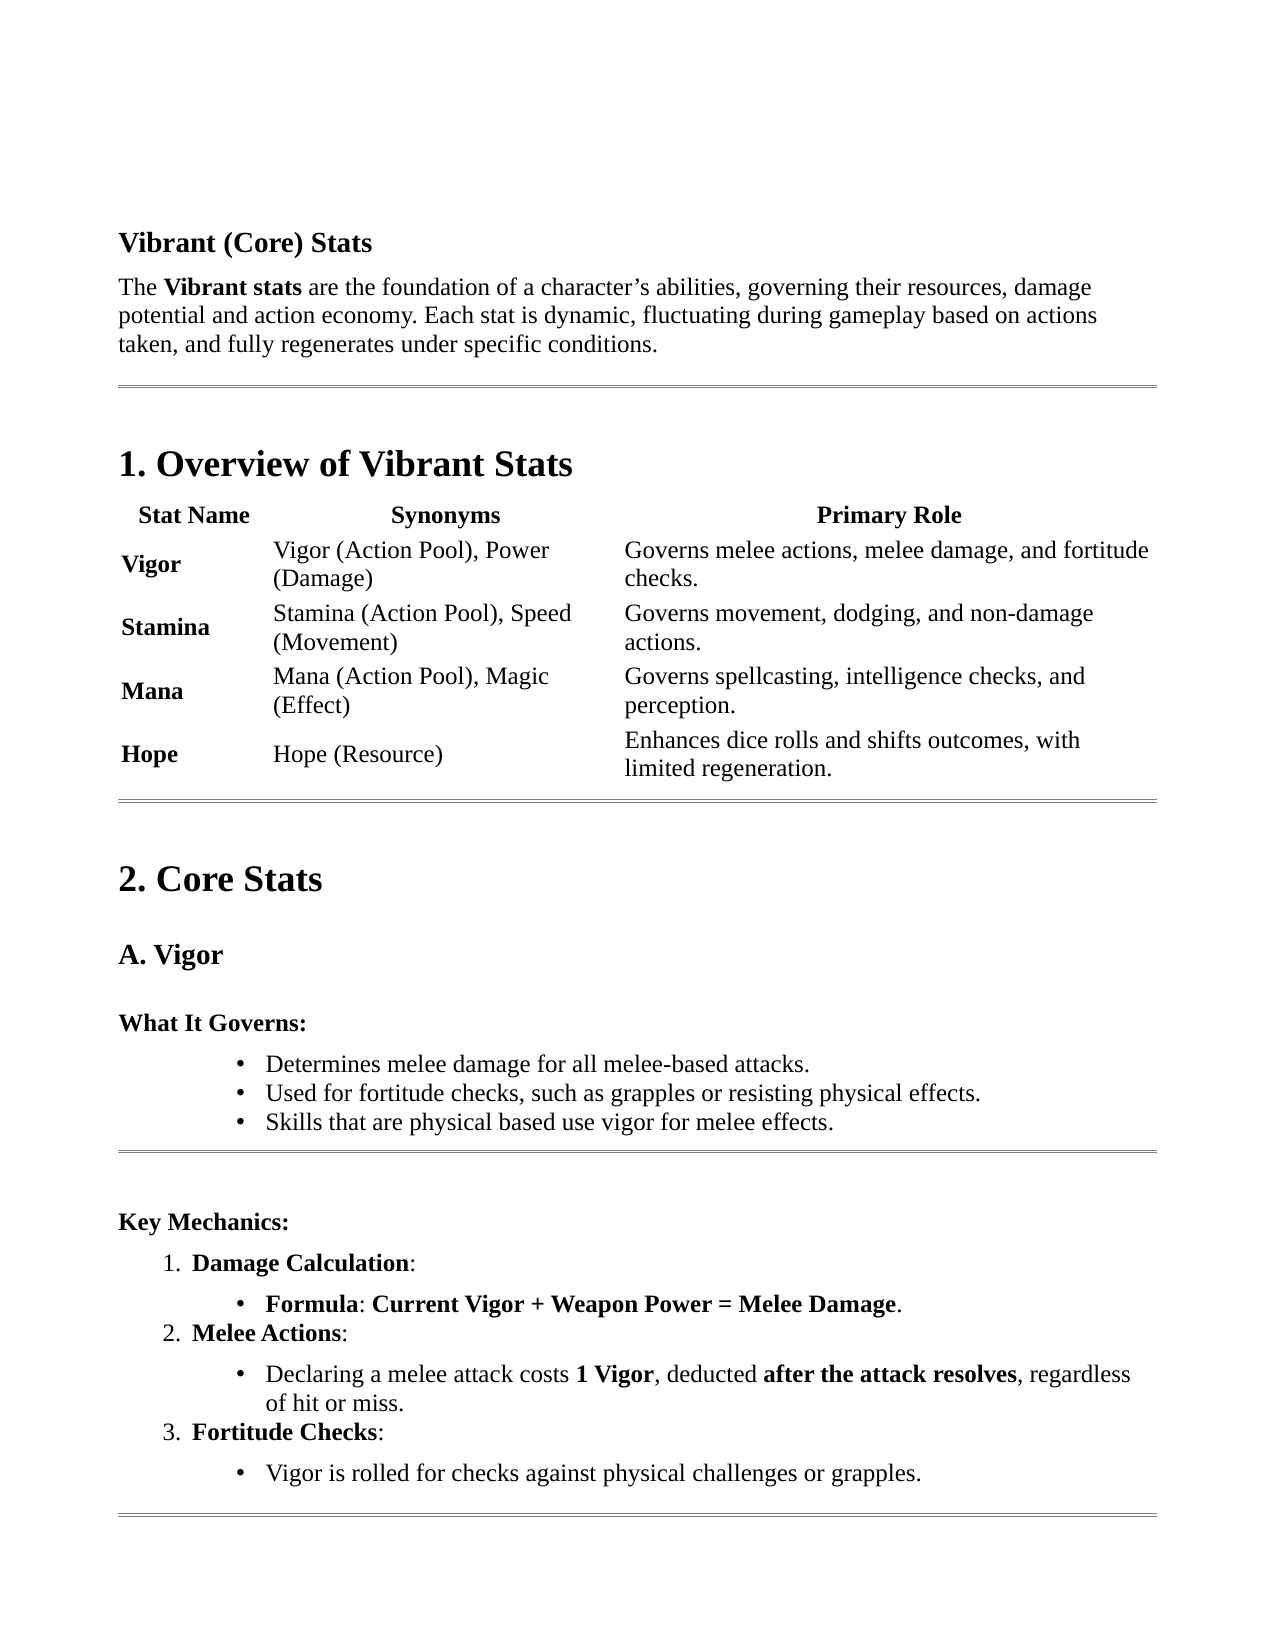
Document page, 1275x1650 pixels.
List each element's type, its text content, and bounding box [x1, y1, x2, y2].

list Declaring a melee attack costs 1 Vigor, deducted after the attack resolves, regardless of hit or miss. [236, 1359, 1157, 1417]
subtitle 2. Core Stats [118, 856, 1157, 899]
text The Vibrant stats are the foundation of a character’s abilities, governing their resources, damage potential and action economy. Each stat is dynamic, fluctuating during gameplay based on actions taken, and fully regenerates under specific conditions. [118, 272, 1157, 358]
table_cell Stamina [118, 595, 270, 658]
table_cell Hope (Resource) [270, 722, 621, 785]
subtitle Vibrant (Core) Stats [118, 226, 1157, 259]
table_header Stat Name [118, 497, 270, 532]
subtitle Key Mechanics: [118, 1207, 1157, 1235]
list Damage Calculation: [162, 1248, 1157, 1277]
list Used for fortitude checks, such as grapples or resisting physical effects. [236, 1078, 1157, 1107]
table_cell Hope [118, 722, 270, 785]
table_cell Vigor (Action Pool), Power (Damage) [270, 532, 621, 595]
table_header Primary Role [621, 497, 1157, 532]
list Fortitude Checks: [162, 1417, 1157, 1445]
list Skills that are physical based use vigor for melee effects. [236, 1107, 1157, 1135]
table_cell Mana (Action Pool), Magic (Effect) [270, 659, 621, 722]
list Determines melee damage for all melee-based attacks. [236, 1049, 1157, 1078]
table_header Synonyms [270, 497, 621, 532]
list Melee Actions: [162, 1318, 1157, 1347]
table_cell Governs spellcasting, intelligence checks, and perception. [621, 659, 1157, 722]
table_cell Mana [118, 659, 270, 722]
subtitle What It Governs: [118, 1008, 1157, 1037]
table_cell Stamina (Action Pool), Speed (Movement) [270, 595, 621, 658]
table_cell Vigor [118, 532, 270, 595]
table_cell Governs movement, dodging, and non-damage actions. [621, 595, 1157, 658]
list Vigor is rolled for checks against physical challenges or grapples. [236, 1458, 1157, 1487]
list Formula: Current Vigor + Weapon Power = Melee Damage. [236, 1289, 1157, 1318]
table_cell Enhances dice rolls and shifts outcomes, with limited regeneration. [621, 722, 1157, 785]
subtitle A. Vigor [118, 937, 1157, 970]
subtitle 1. Overview of Vibrant Stats [118, 442, 1157, 485]
table_cell Governs melee actions, melee damage, and fortitude checks. [621, 532, 1157, 595]
